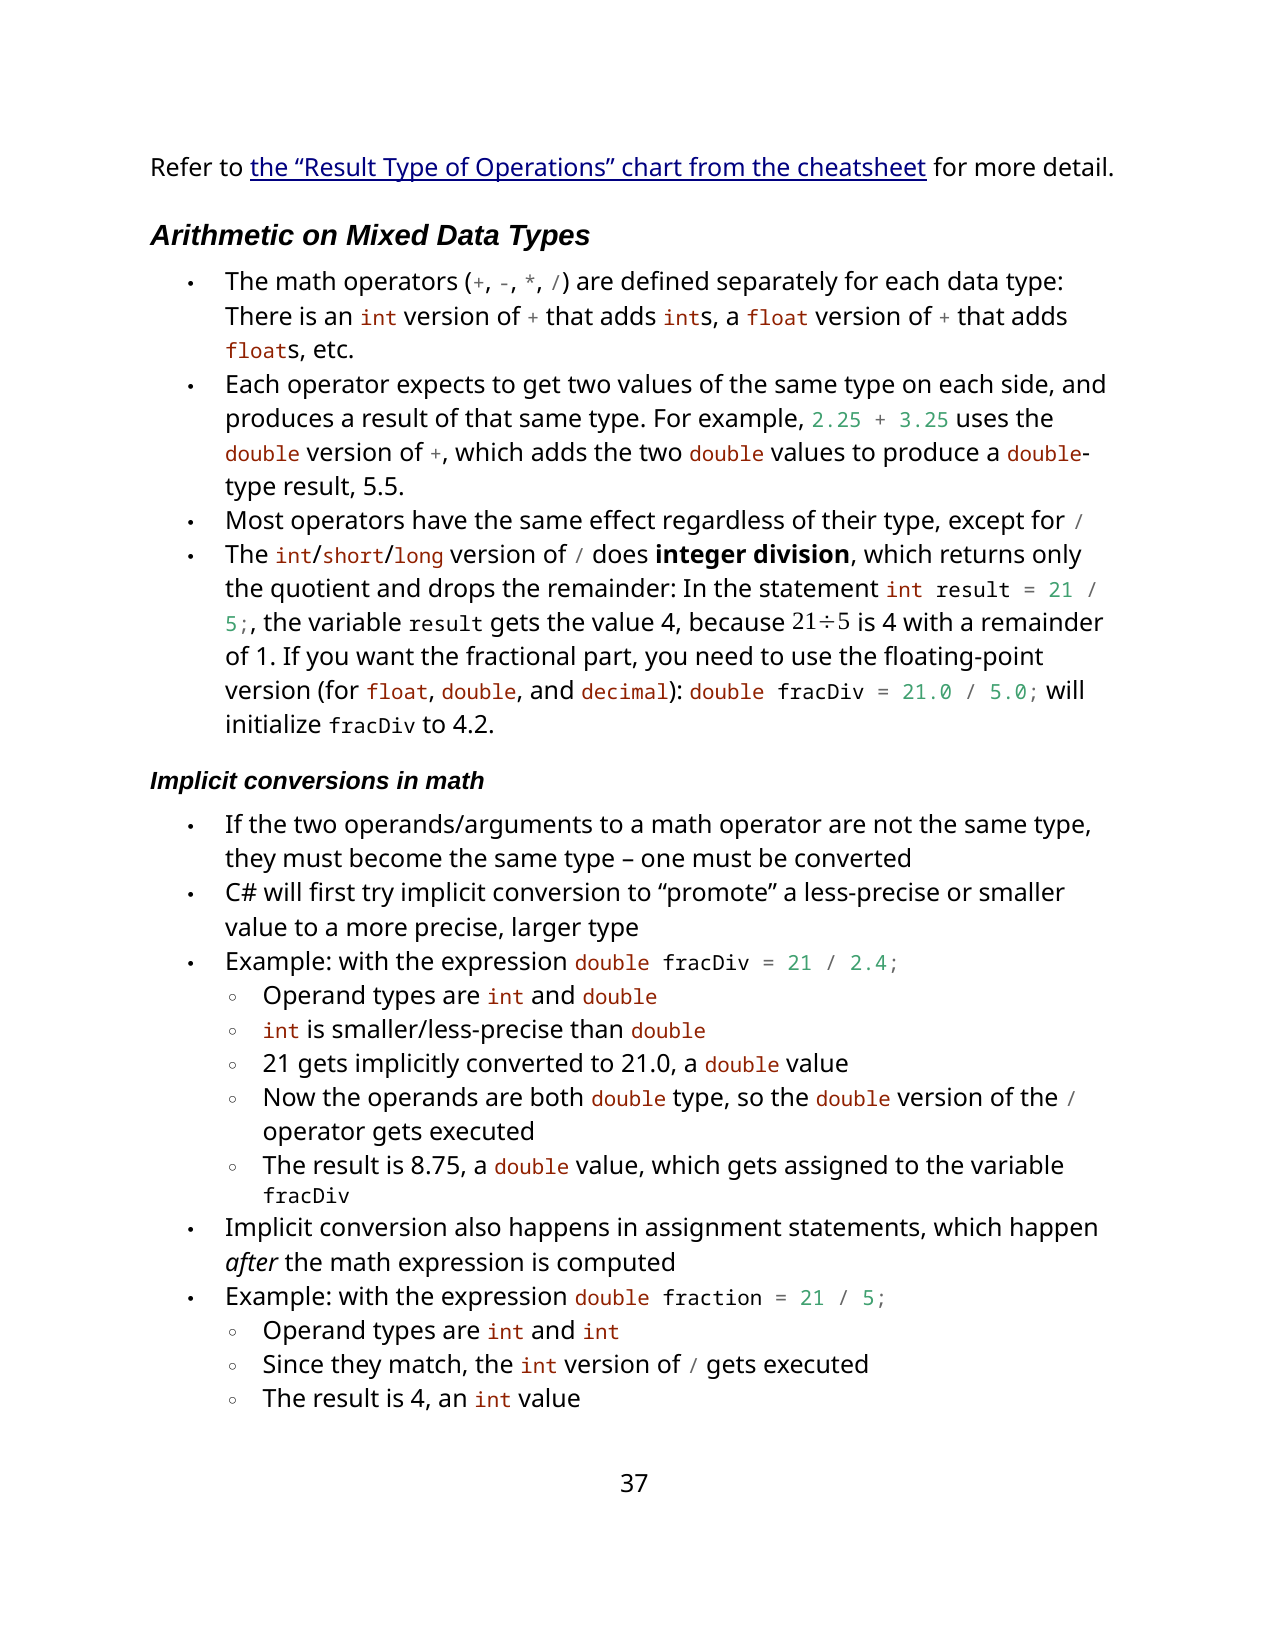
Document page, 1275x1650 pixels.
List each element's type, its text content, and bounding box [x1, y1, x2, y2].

list Now the operands are both double type, so the double version of the / operator gets executed [225, 1079, 1125, 1148]
list Each operator expects to get two values of the same type on each side, and produces a result of that same type. For example, 2.25 + 3.25 uses the double version of +, which adds the two double values to produce a double-type result, 5.5. [187, 366, 1125, 502]
list The result is 8.75, a double value, which gets assigned to the variable fracDiv [225, 1148, 1125, 1210]
list If the two operands/arguments to a math operator are not the same type, they must become the same type – one must be converted [187, 807, 1125, 875]
list 21 gets implicitly converted to 21.0, a double value [225, 1045, 1125, 1079]
list The result is 4, an int value [225, 1380, 1125, 1414]
list C# will first try implicit conversion to “promote” a less-precise or smaller value to a more precise, larger type [187, 875, 1125, 943]
list Example: with the expression double fracDiv = 21 / 2.4; [187, 943, 1125, 977]
list Most operators have the same effect regardless of their type, except for / [187, 502, 1125, 537]
list Operand types are int and int [225, 1312, 1125, 1346]
list The math operators (+, -, *, /) are defined separately for each data type: There is an int version of + that adds ints, a float version of + that adds floats, etc. [187, 264, 1125, 366]
list int is smaller/less-precise than double [225, 1011, 1125, 1045]
list The int/short/long version of / does integer division, which returns only the quotient and drops the remainder: In the statement int result = 21 / 5;, the variable result gets the value 4, because is 4 with a remainder of 1. If you want the fractional part, you need to use the floating-point version (for float, double, and decimal): double fracDiv = 21.0 / 5.0; will initialize fracDiv to 4.2. [187, 537, 1125, 741]
list Example: with the expression double fraction = 21 / 5; [187, 1278, 1125, 1312]
subtitle Implicit conversions in math [150, 766, 1125, 794]
list Since they match, the int version of / gets executed [225, 1346, 1125, 1380]
text Refer to the “Result Type of Operations” chart from the cheatsheet for more detail. [150, 150, 1125, 184]
list Operand types are int and double [225, 977, 1125, 1011]
list Implicit conversion also happens in assignment statements, which happen after the math expression is computed [187, 1210, 1125, 1278]
subtitle Arithmetic on Mixed Data Types [150, 218, 1125, 252]
